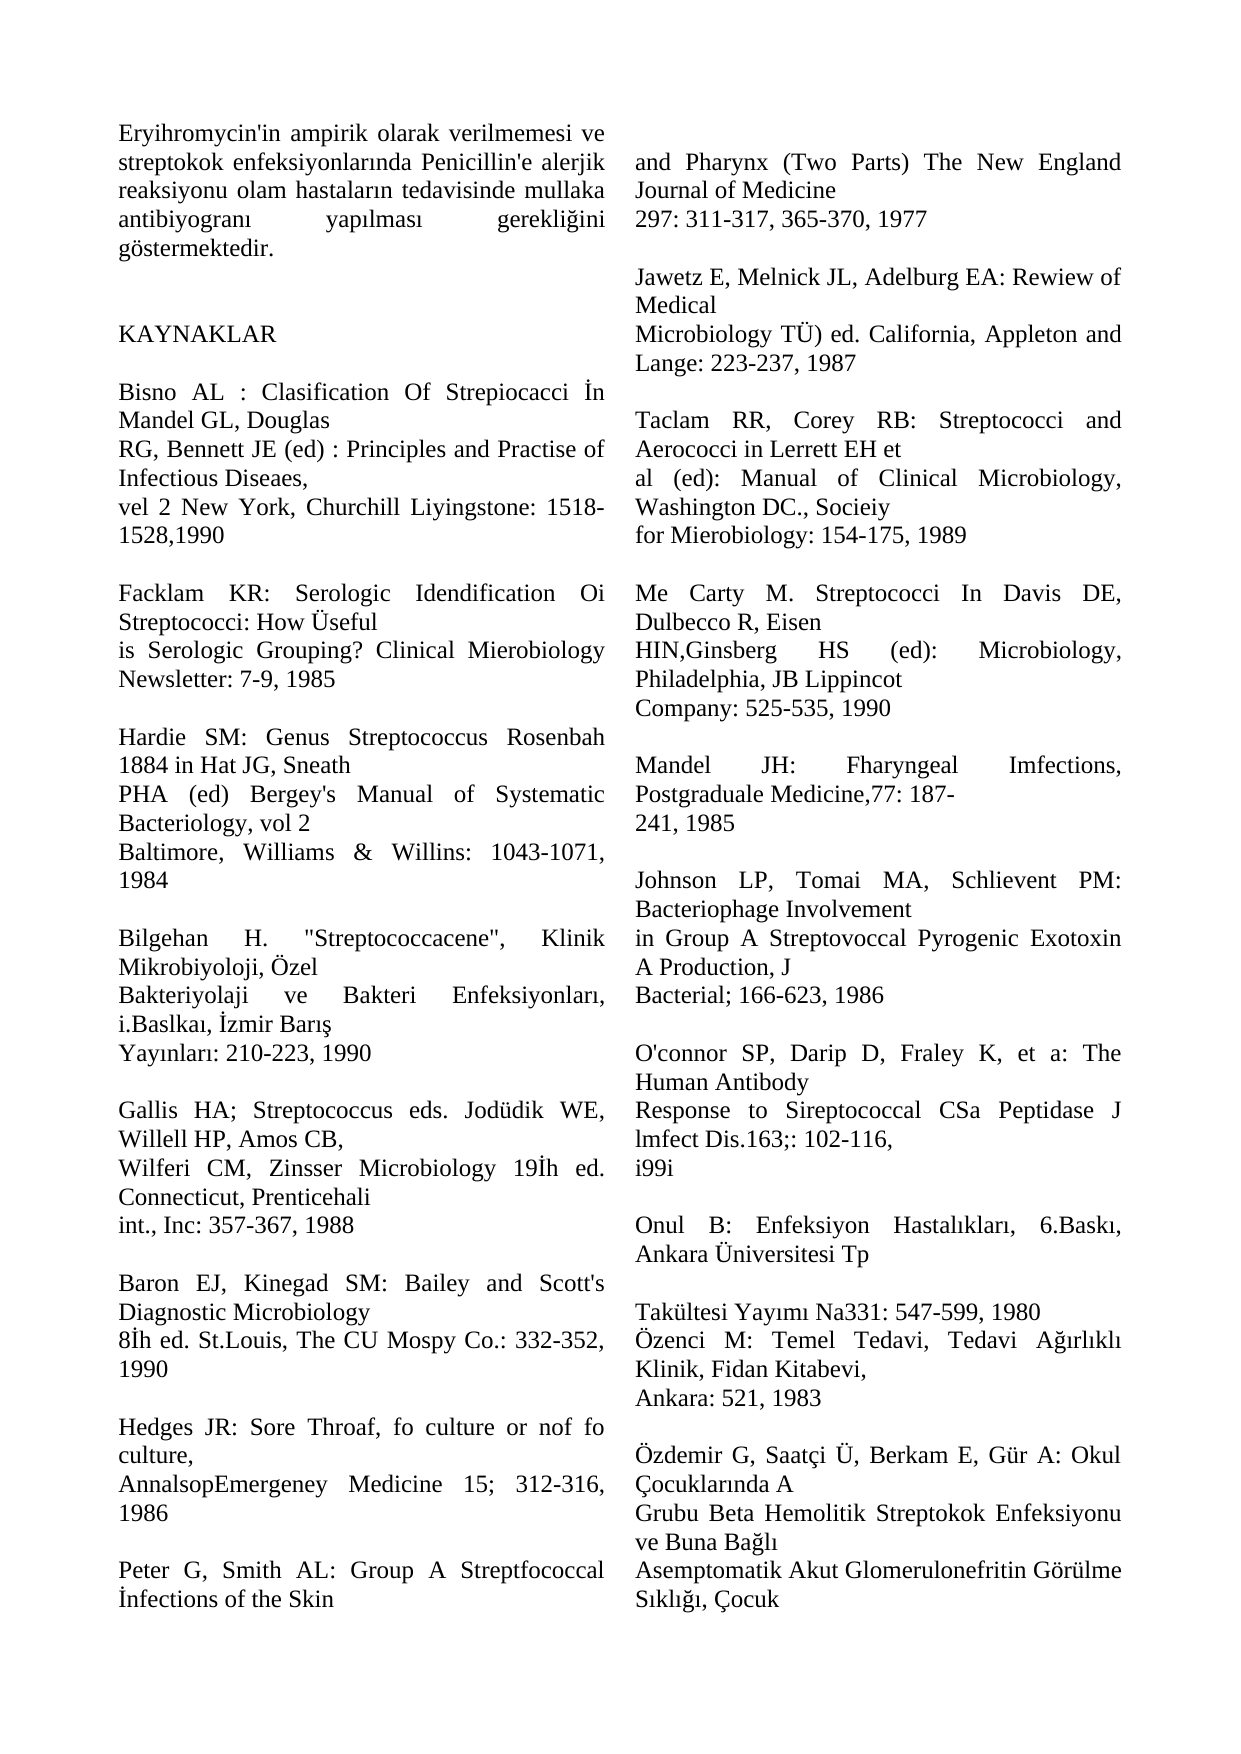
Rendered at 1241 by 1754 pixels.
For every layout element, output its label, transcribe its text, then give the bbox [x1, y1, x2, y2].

text PHA (ed) Bergey's Manual of Systematic Bacteriology, vol 2 [118, 779, 605, 837]
text AnnalsopEmergeney Medicine 15; 312-316, 1986 [118, 1469, 605, 1527]
text 8İh ed. St.Louis, The CU Mospy Co.: 332-352, 1990 [118, 1326, 605, 1383]
text Özdemir G, Saatçi Ü, Berkam E, Gür A: Okul Çocuklarında A [635, 1441, 1122, 1498]
text Asemptomatik Akut Glomerulonefritin Görülme Sıklığı, Çocuk [635, 1556, 1122, 1613]
text Eryihromycin'in ampirik olarak verilmemesi ve streptokok enfeksiyonlarında Penicillin'e alerjik reaksiyonu olam hastaların tedavisinde mullaka antibiyogranı yapılması gerekliğini göstermektedir. [118, 118, 605, 262]
text Peter G, Smith AL: Group A Streptfococcal İnfections of the Skin [118, 1556, 605, 1613]
text Response to Sireptococcal CSa Peptidase J lmfect Dis.163;: 102-116, [635, 1096, 1122, 1153]
text 241, 1985 [635, 808, 1122, 837]
text Yayınları: 210-223, 1990 [118, 1038, 605, 1067]
text Onul B: Enfeksiyon Hastalıkları, 6.Baskı, Ankara Üniversitesi Tp [635, 1211, 1122, 1268]
text Mandel JH: Fharyngeal Imfections, Postgraduale Medicine,77: 187- [635, 751, 1122, 808]
text vel 2 New York, Churchill Liyingstone: 1518-1528,1990 [118, 492, 605, 549]
text Johnson LP, Tomai MA, Schlievent PM: Bacteriophage Involvement [635, 866, 1122, 923]
text i99i [635, 1153, 1122, 1182]
text Hedges JR: Sore Throaf, fo culture or nof fo culture, [118, 1412, 605, 1469]
text Baron EJ, Kinegad SM: Bailey and Scott's Diagnostic Microbiology [118, 1268, 605, 1326]
text Wilferi CM, Zinsser Microbiology 19İh ed. Connecticut, Prenticehali [118, 1153, 605, 1211]
text Bakteriyolaji ve Bakteri Enfeksiyonları, i.Baslkaı, İzmir Barış [118, 981, 605, 1038]
text int., Inc: 357-367, 1988 [118, 1211, 605, 1239]
text 297: 311-317, 365-370, 1977 [635, 204, 1122, 233]
text HIN,Ginsberg HS (ed): Microbiology, Philadelphia, JB Lippincot [635, 636, 1122, 693]
text is Serologic Grouping? Clinical Mierobiology Newsletter: 7-9, 1985 [118, 636, 605, 693]
text Jawetz E, Melnick JL, Adelburg EA: Rewiew of Medical [635, 262, 1122, 319]
text for Mierobiology: 154-175, 1989 [635, 521, 1122, 549]
text Ankara: 521, 1983 [635, 1383, 1122, 1412]
text Company: 525-535, 1990 [635, 693, 1122, 722]
text Özenci M: Temel Tedavi, Tedavi Ağırlıklı Klinik, Fidan Kitabevi, [635, 1326, 1122, 1383]
text RG, Bennett JE (ed) : Principles and Practise of Infectious Diseaes, [118, 434, 605, 492]
text KAYNAKLAR [118, 319, 605, 348]
text Taclam RR, Corey RB: Streptococci and Aerococci in Lerrett EH et [635, 406, 1122, 463]
text Facklam KR: Serologic Idendification Oi Streptococci: How Üseful [118, 578, 605, 636]
text Hardie SM: Genus Streptococcus Rosenbah 1884 in Hat JG, Sneath [118, 722, 605, 779]
text and Pharynx (Two Parts) The New England Journal of Medicine [635, 147, 1122, 204]
text Baltimore, Williams & Willins: 1043-1071, 1984 [118, 837, 605, 894]
text al (ed): Manual of Clinical Microbiology, Washington DC., Socieiy [635, 463, 1122, 521]
text Grubu Beta Hemolitik Streptokok Enfeksiyonu ve Buna Bağlı [635, 1498, 1122, 1556]
text Takültesi Yayımı Na331: 547-599, 1980 [635, 1297, 1122, 1326]
text Bacterial; 166-623, 1986 [635, 981, 1122, 1009]
text Gallis HA; Streptococcus eds. Jodüdik WE, Willell HP, Amos CB, [118, 1096, 605, 1153]
text Me Carty M. Streptococci In Davis DE, Dulbecco R, Eisen [635, 578, 1122, 636]
text Bilgehan H. "Streptococcacene", Klinik Mikrobiyoloji, Özel [118, 923, 605, 981]
text Microbiology TÜ) ed. California, Appleton and Lange: 223-237, 1987 [635, 319, 1122, 377]
text Bisno AL : Clasification Of Strepiocacci İn Mandel GL, Douglas [118, 377, 605, 434]
text in Group A Streptovoccal Pyrogenic Exotoxin A Production, J [635, 923, 1122, 981]
text O'connor SP, Darip D, Fraley K, et a: The Human Antibody [635, 1038, 1122, 1096]
